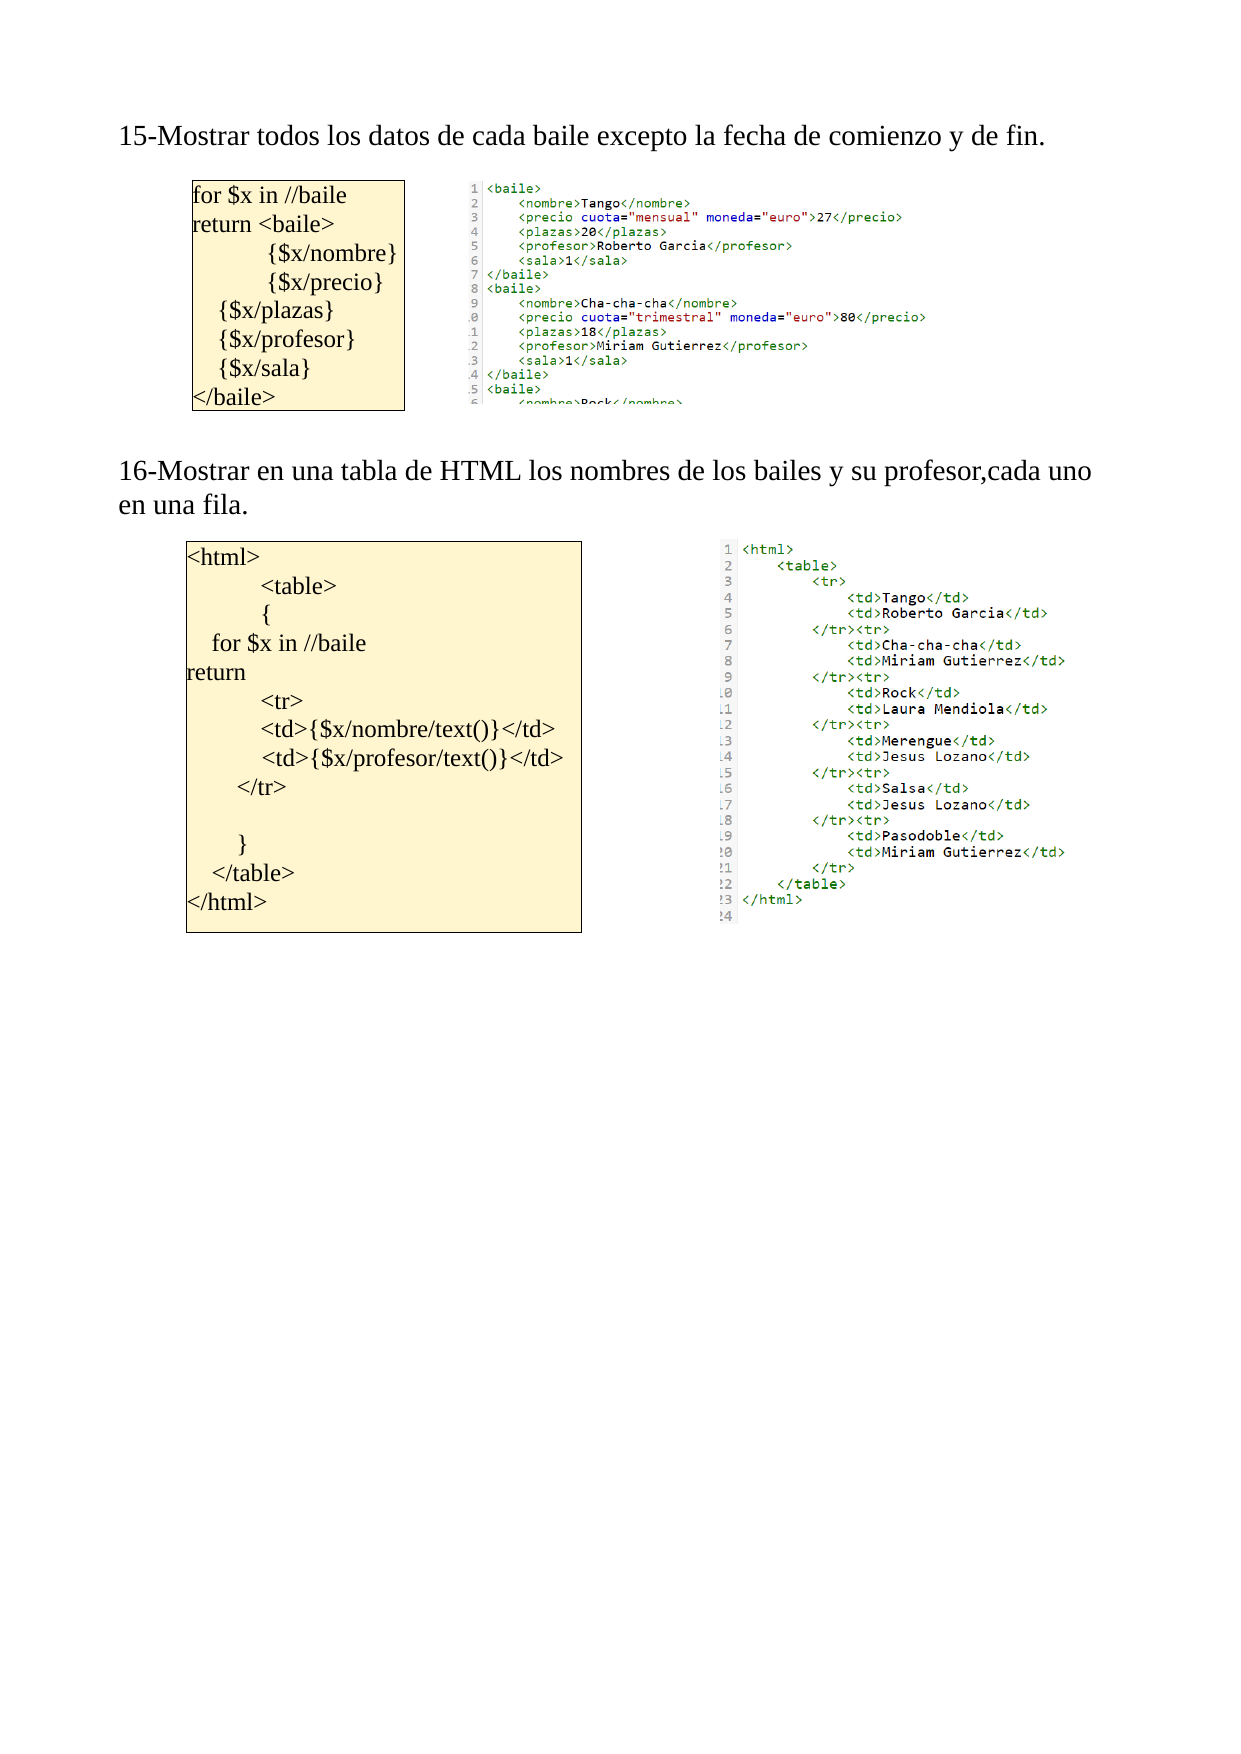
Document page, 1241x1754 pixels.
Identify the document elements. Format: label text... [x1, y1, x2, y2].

text 16-Mostrar en una tabla de HTML los nombres de los bailes y su profesor,cada uno en una fila. [118, 453, 1122, 521]
picture [468, 181, 936, 404]
picture [720, 539, 1075, 924]
text 15-Mostrar todos los datos de cada baile excepto la fecha de comienzo y de fin. [118, 118, 1122, 152]
